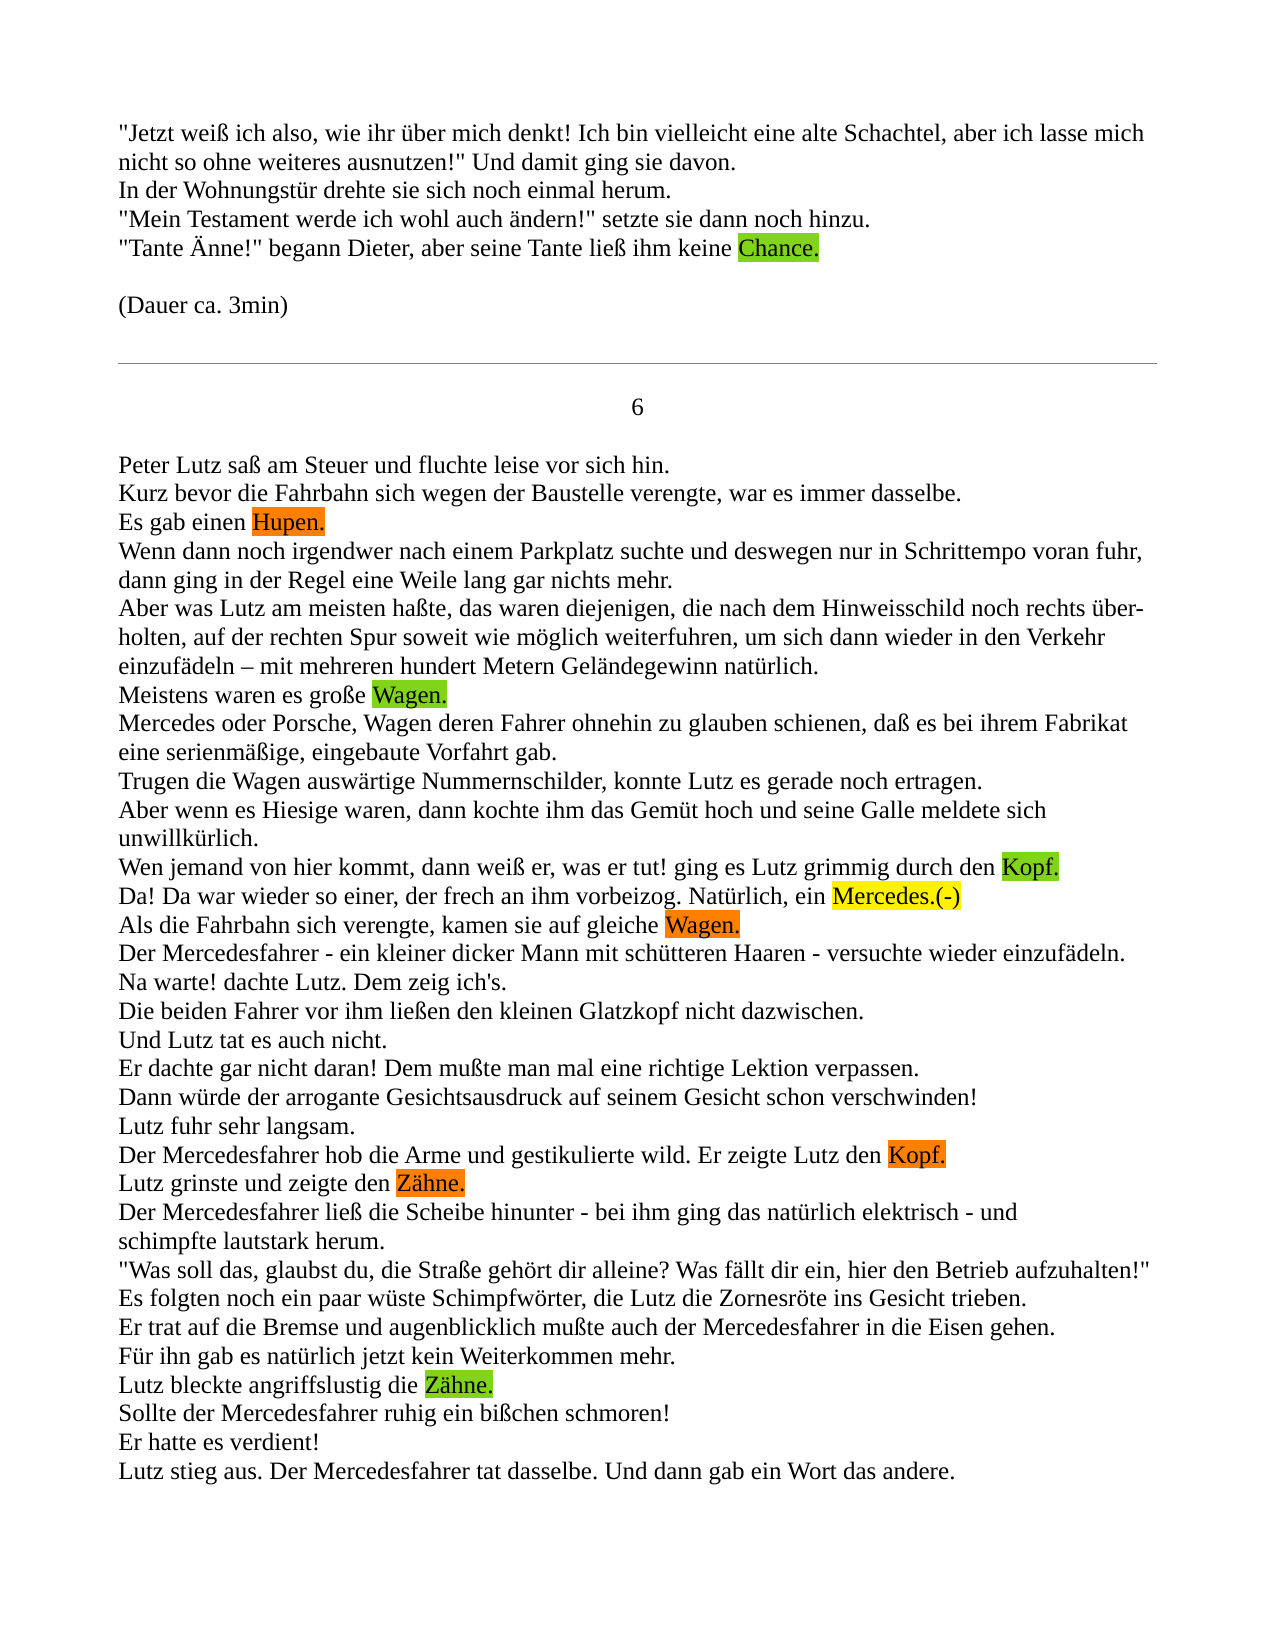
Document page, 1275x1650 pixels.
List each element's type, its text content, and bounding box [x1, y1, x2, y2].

text In der Wohnungstür drehte sie sich noch einmal herum. [118, 176, 1157, 204]
text Er hatte es verdient! [118, 1427, 1157, 1456]
text Es gab einen Hupen. [118, 507, 1157, 536]
text Mercedes oder Porsche, Wagen deren Fahrer ohnehin zu glauben schienen, daß es bei ihrem Fabrikat eine serienmäßige, eingebaute Vorfahrt gab. [118, 708, 1157, 766]
text Aber wenn es Hiesige waren, dann kochte ihm das Gemüt hoch und seine Galle meldete sich unwillkürlich. [118, 795, 1157, 852]
text schimpfte lautstark herum. [118, 1226, 1157, 1255]
text Da! Da war wieder so einer, der frech an ihm vorbeizog. Natürlich, ein Mercedes.(-) [118, 881, 1157, 910]
text Lutz fuhr sehr langsam. [118, 1111, 1157, 1140]
text Der Mercedesfahrer hob die Arme und gestikulierte wild. Er zeigte Lutz den Kopf. [118, 1140, 1157, 1168]
text "Was soll das, glaubst du, die Straße gehört dir alleine? Was fällt dir ein, hier den Betrieb aufzuhalten!" Es folgten noch ein paar wüste Schimpfwörter, die Lutz die Zornesröte ins Gesicht trieben. [118, 1255, 1157, 1312]
text Und Lutz tat es auch nicht. [118, 1025, 1157, 1053]
text "Mein Testament werde ich wohl auch ändern!" setzte sie dann noch hinzu. [118, 204, 1157, 233]
text Der Mercedesfahrer - ein kleiner dicker Mann mit schütteren Haaren - versuchte wieder einzufädeln. [118, 938, 1157, 967]
text Wen jemand von hier kommt, dann weiß er, was er tut! ging es Lutz grimmig durch den Kopf. [118, 852, 1157, 881]
text Lutz grinste und zeigte den Zähne. [118, 1168, 1157, 1197]
text "Jetzt weiß ich also, wie ihr über mich denkt! Ich bin vielleicht eine alte Schachtel, aber ich lasse mich nicht so ohne weiteres ausnutzen!" Und damit ging sie davon. [118, 118, 1157, 176]
text 6 [118, 392, 1157, 421]
text Sollte der Mercedesfahrer ruhig ein bißchen schmoren! [118, 1398, 1157, 1427]
text dann ging in der Regel eine Weile lang gar nichts mehr. [118, 565, 1157, 593]
text Kurz bevor die Fahrbahn sich wegen der Baustelle verengte, war es immer dasselbe. [118, 478, 1157, 507]
text Peter Lutz saß am Steuer und fluchte leise vor sich hin. [118, 450, 1157, 478]
text "Tante Änne!" begann Dieter, aber seine Tante ließ ihm keine Chance. [118, 233, 1157, 262]
text Der Mercedesfahrer ließ die Scheibe hinunter - bei ihm ging das natürlich elektrisch - und [118, 1197, 1157, 1226]
text Für ihn gab es natürlich jetzt kein Weiterkommen mehr. [118, 1341, 1157, 1370]
text Trugen die Wagen auswärtige Nummernschilder, konnte Lutz es gerade noch ertragen. [118, 766, 1157, 795]
text Meistens waren es große Wagen. [118, 680, 1157, 708]
text Als die Fahrbahn sich verengte, kamen sie auf gleiche Wagen. [118, 910, 1157, 938]
text Wenn dann noch irgendwer nach einem Parkplatz suchte und deswegen nur in Schrittempo voran fuhr, [118, 536, 1157, 565]
text Dann würde der arrogante Gesichtsausdruck auf seinem Gesicht schon verschwinden! [118, 1082, 1157, 1111]
text Aber was Lutz am meisten haßte, das waren diejenigen, die nach dem Hinweisschild noch rechts über-holten, auf der rechten Spur soweit wie möglich weiterfuhren, um sich dann wieder in den Verkehr einzufädeln – mit mehreren hundert Metern Geländegewinn natürlich. [118, 593, 1157, 680]
text (Dauer ca. 3min) [118, 291, 1157, 319]
text Lutz stieg aus. Der Mercedesfahrer tat dasselbe. Und dann gab ein Wort das andere. [118, 1456, 1157, 1485]
text Er dachte gar nicht daran! Dem mußte man mal eine richtige Lektion verpassen. [118, 1053, 1157, 1082]
text Er trat auf die Bremse und augenblicklich mußte auch der Mercedesfahrer in die Eisen gehen. [118, 1312, 1157, 1341]
text Na warte! dachte Lutz. Dem zeig ich's. [118, 967, 1157, 996]
text Lutz bleckte angriffslustig die Zähne. [118, 1370, 1157, 1398]
text Die beiden Fahrer vor ihm ließen den kleinen Glatzkopf nicht dazwischen. [118, 996, 1157, 1025]
